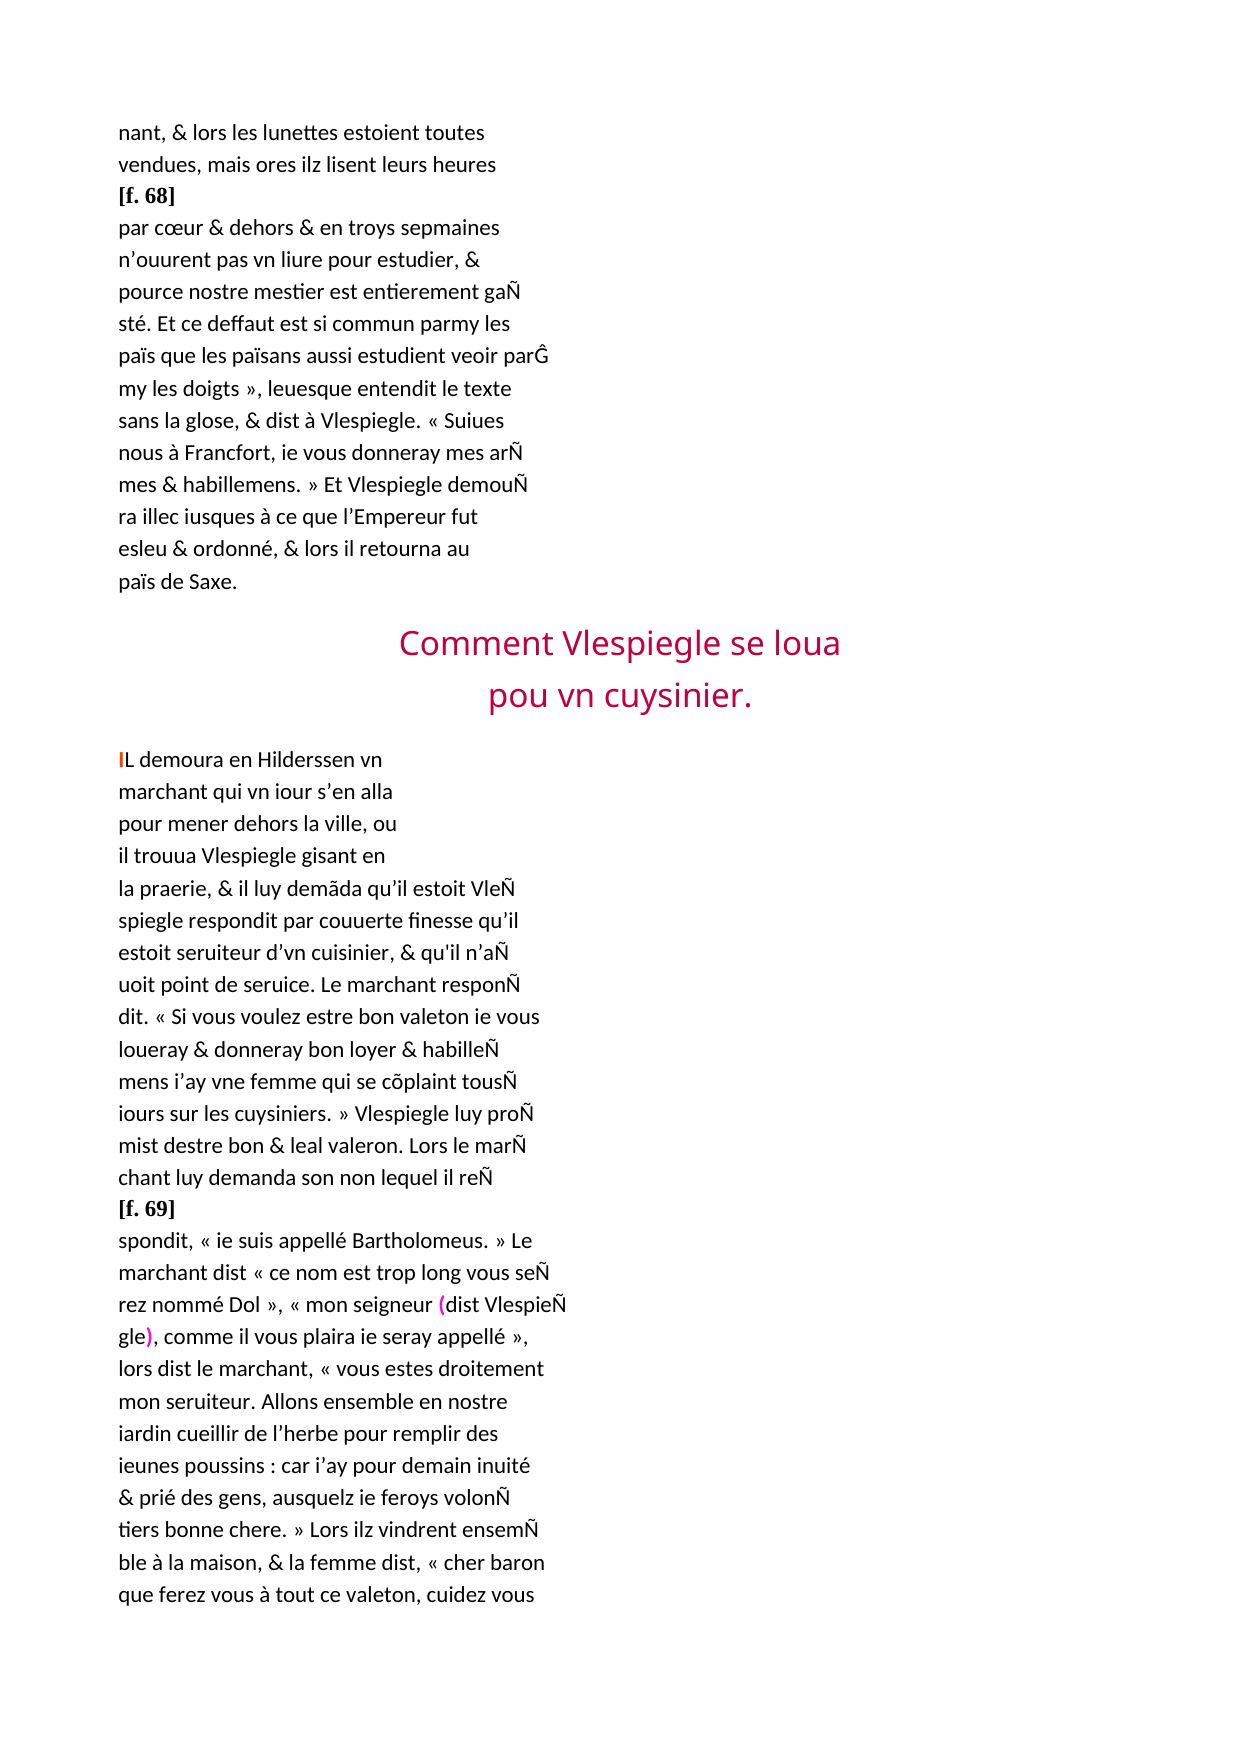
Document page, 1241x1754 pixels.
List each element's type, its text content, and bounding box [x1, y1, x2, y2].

text IL demoura en Hilderssen vn marchant qui vn iour s’en alla pour mener dehors la ville, ou il trouua Vlespiegle gisant en la praerie, & il luy demãda qu’il estoit VleÑ spiegle respondit par couuerte finesse qu’il estoit seruiteur d’vn cuisinier, & qu'il n’aÑ uoit point de seruice. Le marchant responÑ dit. « Si vous voulez estre bon valeton ie vous loueray & donneray bon loyer & habilleÑ mens i’ay vne femme qui se cõplaint tousÑ iours sur les cuysiniers. » Vlespiegle luy proÑ mist destre bon & leal valeron. Lors le marÑ chant luy demanda son non lequel il reÑ [f. 69] spondit, « ie suis appellé Bartholomeus. » Le marchant dist « ce nom est trop long vous seÑ rez nommé Dol », « mon seigneur (dist VlespieÑ gle), comme il vous plaira ie seray appellé », lors dist le marchant, « vous estes droitement mon seruiteur. Allons ensemble en nostre iardin cueillir de l’herbe pour remplir des ieunes poussins : car i’ay pour demain inuité & prié des gens, ausquelz ie feroys volonÑ tiers bonne chere. » Lors ilz vindrent ensemÑ ble à la maison, & la femme dist, « cher baron que ferez vous à tout ce valeton, cuidez vous [118, 745, 1122, 1608]
text nant, & lors les lunettes estoient toutes vendues, mais ores ilz lisent leurs heures [f. 68] par cœur & dehors & en troys sepmaines n’ouurent pas vn liure pour estudier, & pource nostre mestier est entierement gaÑ sté. Et ce deffaut est si commun parmy les païs que les païsans aussi estudient veoir parĜ my les doigts », leuesque entendit le texte sans la glose, & dist à Vlespiegle. « Suiues nous à Francfort, ie vous donneray mes arÑ mes & habillemens. » Et Vlespiegle demouÑ ra illec iusques à ce que l’Empereur fut esleu & ordonné, & lors il retourna au païs de Saxe. [118, 118, 1122, 595]
text Comment Vlespiegle se loua pou vn cuysinier. [118, 620, 1122, 717]
